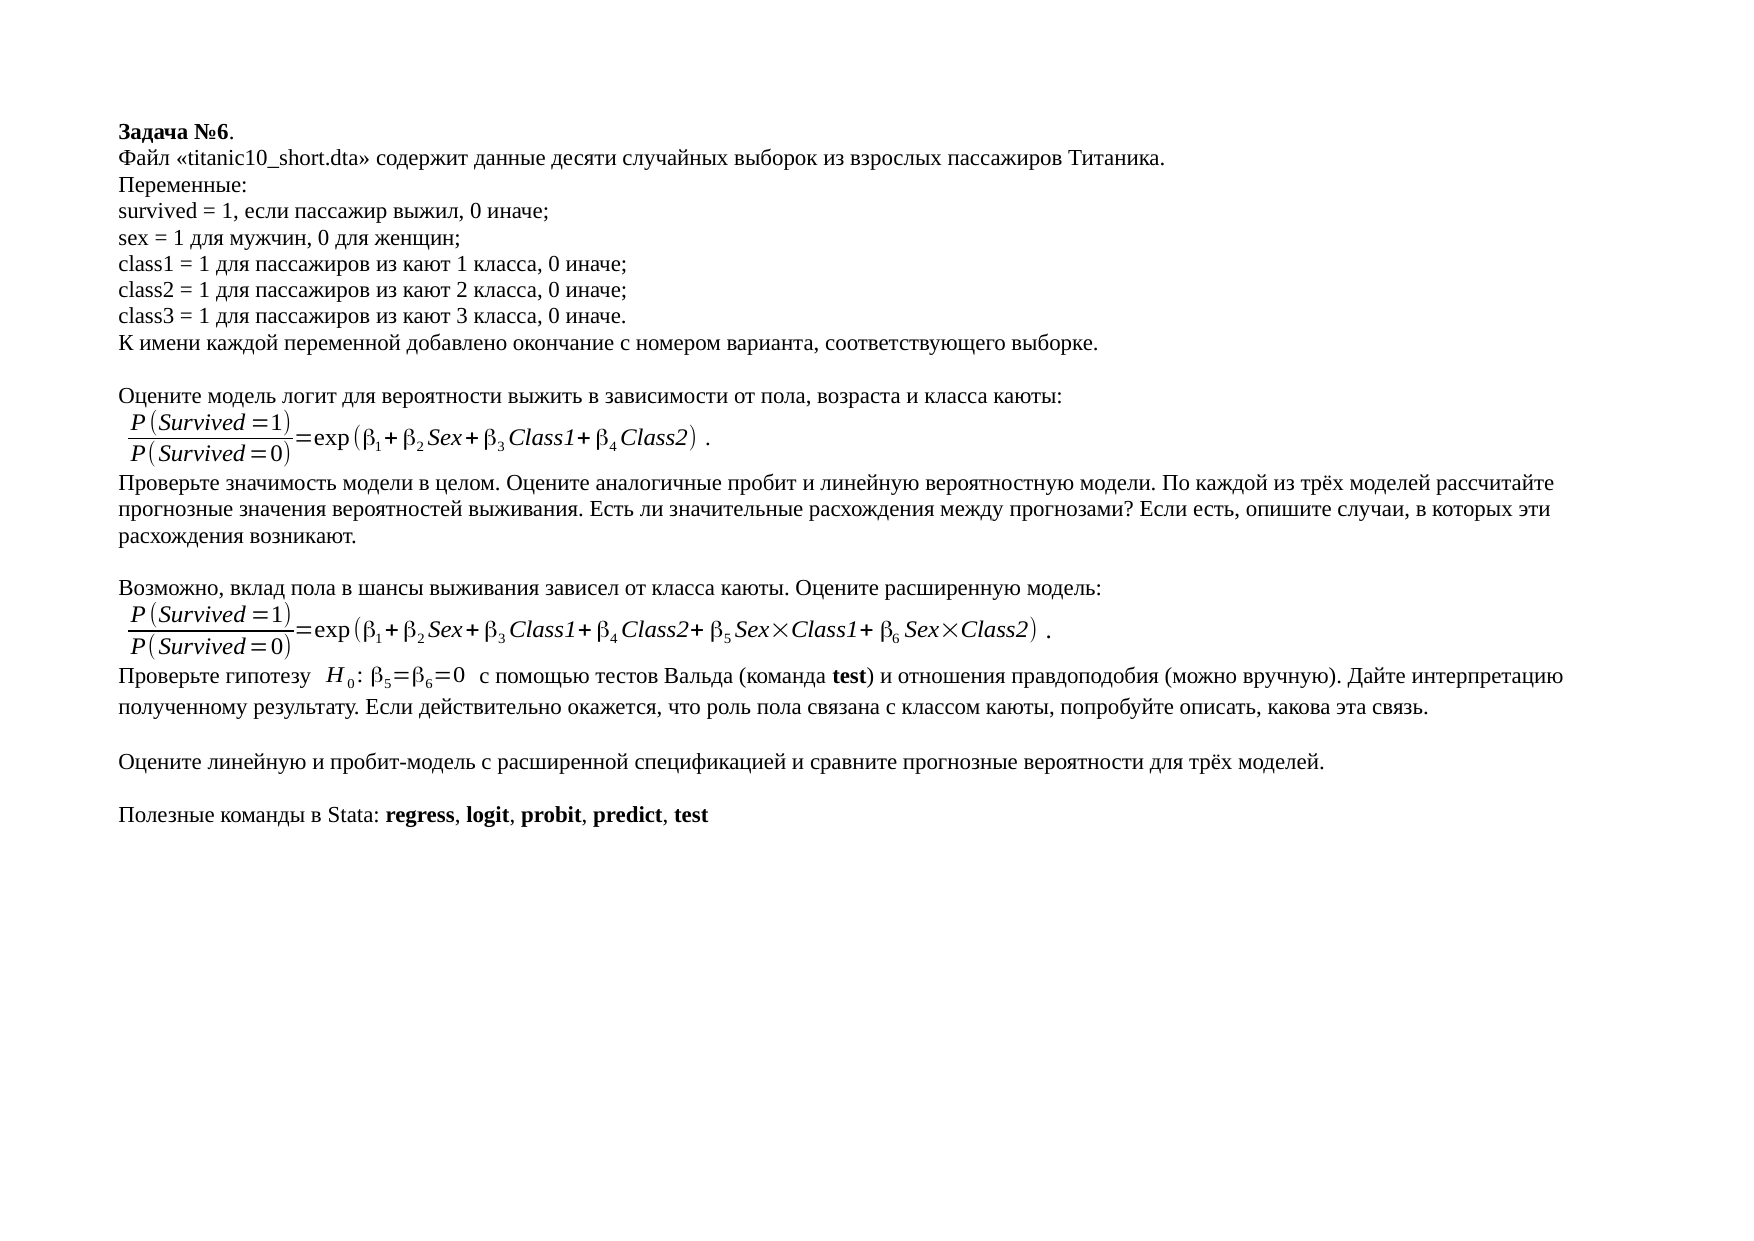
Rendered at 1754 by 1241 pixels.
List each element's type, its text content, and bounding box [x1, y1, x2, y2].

text Оцените модель логит для вероятности выжить в зависимости от пола, возраста и класса каюты: [118, 382, 1636, 408]
text Переменные: [118, 171, 1636, 197]
text Оцените линейную и пробит-модель с расширенной спецификацией и сравните прогнозные вероятности для трёх моделей. [118, 748, 1636, 774]
text Возможно, вклад пола в шансы выживания зависел от класса каюты. Оцените расширенную модель: [118, 574, 1636, 601]
text class1 = 1 для пассажиров из кают 1 класса, 0 иначе; [118, 250, 1636, 276]
text Проверьте значимость модели в целом. Оцените аналогичные пробит и линейную вероятностную модели. По каждой из трёх моделей рассчитайте прогнозные значения вероятностей выживания. Есть ли значительные расхождения между прогнозами? Если есть, опишите случаи, в которых эти расхождения возникают. [118, 469, 1636, 548]
text class3 = 1 для пассажиров из кают 3 класса, 0 иначе. [118, 303, 1636, 329]
text Задача №6. [118, 118, 1636, 144]
text . [118, 601, 1636, 662]
text . [118, 408, 1636, 469]
text sex = 1 для мужчин, 0 для женщин; [118, 223, 1636, 250]
text Файл «titanic10_short.dta» содержит данные десяти случайных выборок из взрослых пассажиров Титаника. [118, 144, 1636, 171]
text Полезные команды в Stata: regress, logit, probit, predict, test [118, 801, 1636, 827]
text survived = 1, если пассажир выжил, 0 иначе; [118, 197, 1636, 223]
text Проверьте гипотезу с помощью тестов Вальда (команда test) и отношения правдоподобия (можно вручную). Дайте интерпретацию полученному результату. Если действительно окажется, что роль пола связана с классом каюты, попробуйте описать, какова эта связь. [118, 662, 1636, 719]
text К имени каждой переменной добавлено окончание с номером варианта, соответствующего выборке. [118, 329, 1636, 355]
text class2 = 1 для пассажиров из кают 2 класса, 0 иначе; [118, 276, 1636, 303]
